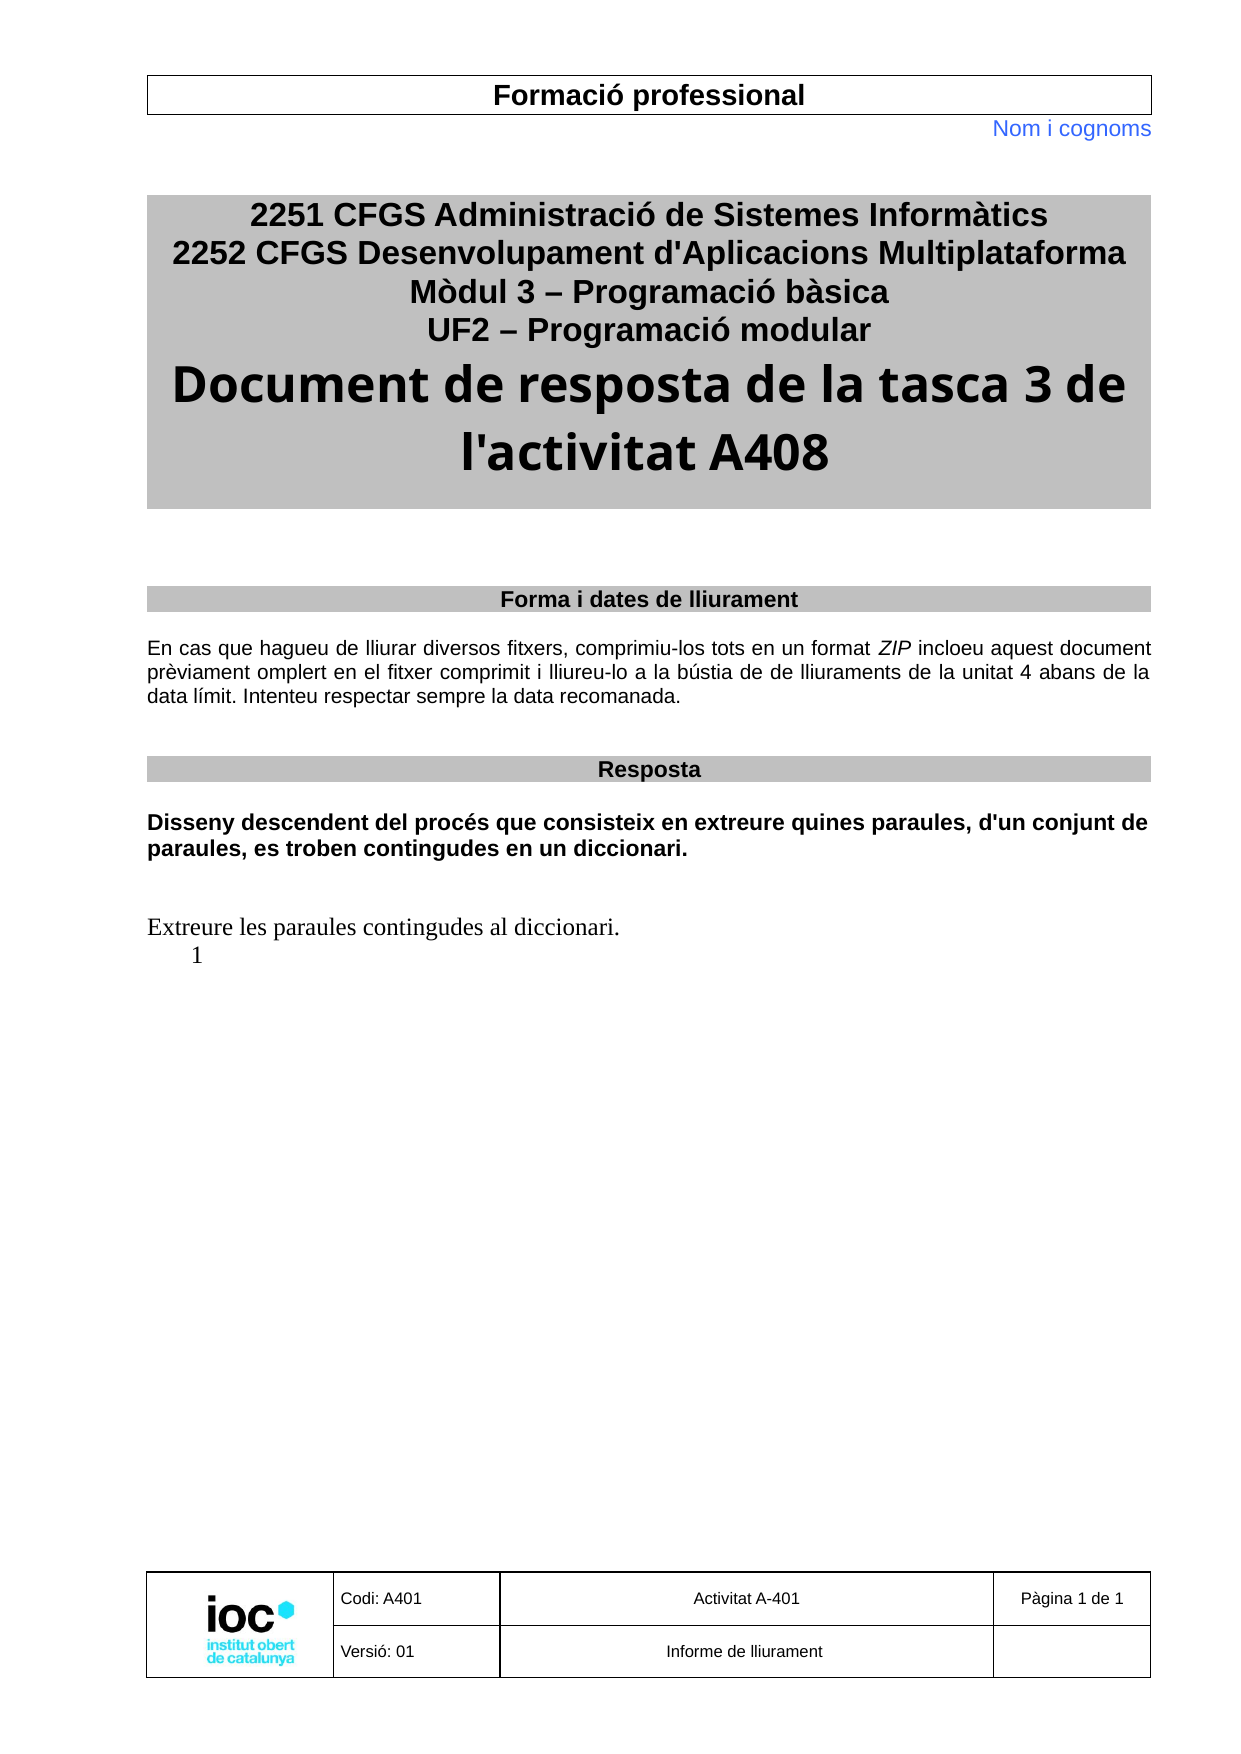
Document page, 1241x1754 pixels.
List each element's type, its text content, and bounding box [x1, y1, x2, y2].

subtitle UF2 – Programació modular [147, 310, 1151, 349]
text 2251 CFGS Administració de Sistemes Informàtics [147, 195, 1151, 233]
text Resposta [147, 756, 1151, 782]
text Forma i dates de lliurament [147, 586, 1151, 612]
text En cas que hagueu de lliurar diversos fitxers, comprimiu-los tots en un format ZIP incloeu aquest document prèviament omplert en el fitxer comprimit i lliureu-lo a la bústia de de lliuraments de la unitat 4 abans de la data límit. Intenteu respectar sempre la data recomanada. [147, 636, 1151, 708]
picture [194, 1581, 308, 1677]
text Disseny descendent del procés que consisteix en extreure quines paraules, d'un conjunt de paraules, es troben contingudes en un diccionari. [147, 808, 1151, 861]
text Document de resposta de la tasca 3 de l'activitat A408 [147, 349, 1151, 485]
subtitle Mòdul 3 – Programació bàsica [147, 272, 1151, 310]
text 2252 CFGS Desenvolupament d'Aplicacions Multiplataforma [147, 233, 1151, 272]
text Extreure les paraules contingudes al diccionari. [147, 912, 1151, 940]
